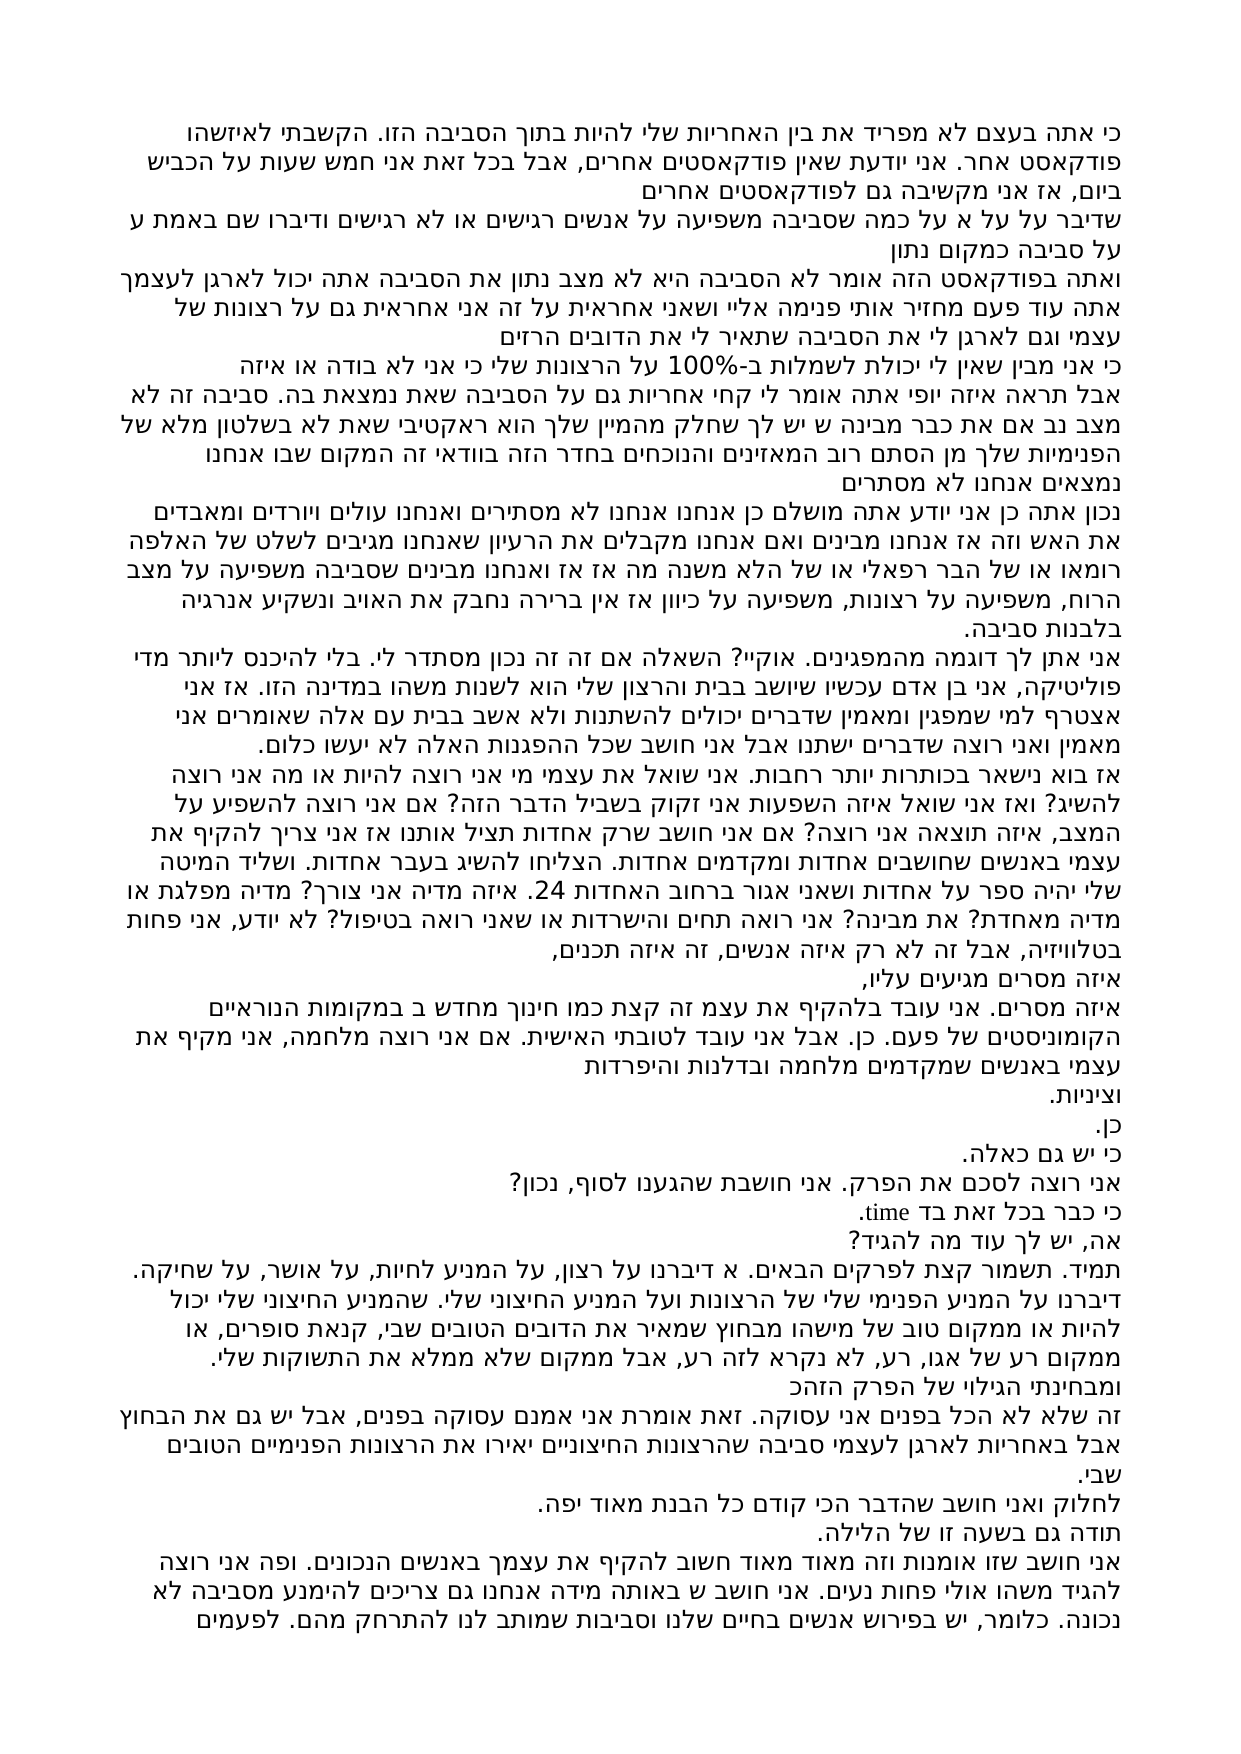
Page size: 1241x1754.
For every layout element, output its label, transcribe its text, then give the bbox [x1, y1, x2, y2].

text אז בוא נישאר בכותרות יותר רחבות. אני שואל את עצמי מי אני רוצה להיות או מה אני רוצה להשיג? ואז אני שואל איזה השפעות אני זקוק בשביל הדבר הזה? אם אני רוצה להשפיע על המצב, איזה תוצאה אני רוצה? אם אני חושב שרק אחדות תציל אותנו אז אני צריך להקיף את עצמי באנשים שחושבים אחדות ומקדמים אחדות. הצליחו להשיג בעבר אחדות. ושליד המיטה שלי יהיה ספר על אחדות ושאני אגור ברחוב האחדות 24. איזה מדיה אני צורך? מדיה מפלגת או מדיה מאחדת? את מבינה? אני רואה תחים והישרדות או שאני רואה בטיפול? לא יודע, אני פחות בטלוויזיה, אבל זה לא רק איזה אנשים, זה איזה תכנים, [118, 760, 1122, 964]
text ואתה בפודקאסט הזה אומר לא הסביבה היא לא מצב נתון את הסביבה אתה יכול לארגן לעצמך אתה עוד פעם מחזיר אותי פנימה אליי ושאני אחראית על זה אני אחראית גם על רצונות של עצמי וגם לארגן לי את הסביבה שתאיר לי את הדובים הרזים [118, 264, 1122, 351]
text תודה גם בשעה זו של הלילה. [118, 1518, 1122, 1547]
text שדיבר על על א על כמה שסביבה משפיעה על אנשים רגישים או לא רגישים ודיברו שם באמת ע על סביבה כמקום נתון [118, 206, 1122, 264]
text כי יש גם כאלה. [118, 1139, 1122, 1168]
text אני רוצה לסכם את הפרק. אני חושבת שהגענו לסוף, נכון? [118, 1168, 1122, 1197]
text אני חושב שזו אומנות וזה מאוד מאוד חשוב להקיף את עצמך באנשים הנכונים. ופה אני רוצה להגיד משהו אולי פחות נעים. אני חושב ש באותה מידה אנחנו גם צריכים להימנע מסביבה לא נכונה. כלומר, יש בפירוש אנשים בחיים שלנו וסביבות שמותב לנו להתרחק מהם. לפעמים [118, 1547, 1122, 1635]
text איזה מסרים. אני עובד בלהקיף את עצמ זה קצת כמו חינוך מחדש ב במקומות הנוראיים הקומוניסטים של פעם. כן. אבל אני עובד לטובתי האישית. אם אני רוצה מלחמה, אני מקיף את עצמי באנשים שמקדמים מלחמה ובדלנות והיפרדות [118, 993, 1122, 1081]
text כי כבר בכל זאת בד time. [118, 1197, 1122, 1227]
text אבל תראה איזה יופי אתה אומר לי קחי אחריות גם על הסביבה שאת נמצאת בה. סביבה זה לא מצב נב אם את כבר מבינה ש יש לך שחלק מהמיין שלך הוא ראקטיבי שאת לא בשלטון מלא של הפנימיות שלך מן הסתם רוב המאזינים והנוכחים בחדר הזה בוודאי זה המקום שבו אנחנו נמצאים אנחנו לא מסתרים [118, 381, 1122, 497]
text כי אתה בעצם לא מפריד את בין האחריות שלי להיות בתוך הסביבה הזו. הקשבתי לאיזשהו פודקאסט אחר. אני יודעת שאין פודקאסטים אחרים, אבל בכל זאת אני חמש שעות על הכביש ביום, אז אני מקשיבה גם לפודקאסטים אחרים [118, 118, 1122, 206]
text לחלוק ואני חושב שהדבר הכי קודם כל הבנת מאוד יפה. [118, 1489, 1122, 1518]
text זה שלא לא הכל בפנים אני עסוקה. זאת אומרת אני אמנם עסוקה בפנים, אבל יש גם את הבחוץ אבל באחריות לארגן לעצמי סביבה שהרצונות החיצוניים יאירו את הרצונות הפנימיים הטובים שבי. [118, 1402, 1122, 1489]
text וציניות. [118, 1081, 1122, 1110]
text אה, יש לך עוד מה להגיד? [118, 1227, 1122, 1256]
text איזה מסרים מגיעים עליו, [118, 964, 1122, 993]
text אני אתן לך דוגמה מהמפגינים. אוקיי? השאלה אם זה זה נכון מסתדר לי. בלי להיכנס ליותר מדי פוליטיקה, אני בן אדם עכשיו שיושב בבית והרצון שלי הוא לשנות משהו במדינה הזו. אז אני אצטרף למי שמפגין ומאמין שדברים יכולים להשתנות ולא אשב בבית עם אלה שאומרים אני מאמין ואני רוצה שדברים ישתנו אבל אני חושב שכל ההפגנות האלה לא יעשו כלום. [118, 643, 1122, 760]
text תמיד. תשמור קצת לפרקים הבאים. א דיברנו על רצון, על המניע לחיות, על אושר, על שחיקה. דיברנו על המניע הפנימי שלי של הרצונות ועל המניע החיצוני שלי. שהמניע החיצוני שלי יכול להיות או ממקום טוב של מישהו מבחוץ שמאיר את הדובים הטובים שבי, קנאת סופרים, או ממקום רע של אגו, רע, לא נקרא לזה רע, אבל ממקום שלא ממלא את התשוקות שלי. ומבחינתי הגילוי של הפרק הזהכ [118, 1256, 1122, 1402]
text נכון אתה כן אני יודע אתה מושלם כן אנחנו אנחנו לא מסתירים ואנחנו עולים ויורדים ומאבדים את האש וזה אז אנחנו מבינים ואם אנחנו מקבלים את הרעיון שאנחנו מגיבים לשלט של האלפה רומאו או של הבר רפאלי או של הלא משנה מה אז אז ואנחנו מבינים שסביבה משפיעה על מצב הרוח, משפיעה על רצונות, משפיעה על כיוון אז אין ברירה נחבק את האויב ונשקיע אנרגיה בלבנות סביבה. [118, 497, 1122, 643]
text כי אני מבין שאין לי יכולת לשמלות ב-100% על הרצונות שלי כי אני לא בודה או איזה [118, 351, 1122, 381]
text כן. [118, 1110, 1122, 1139]
